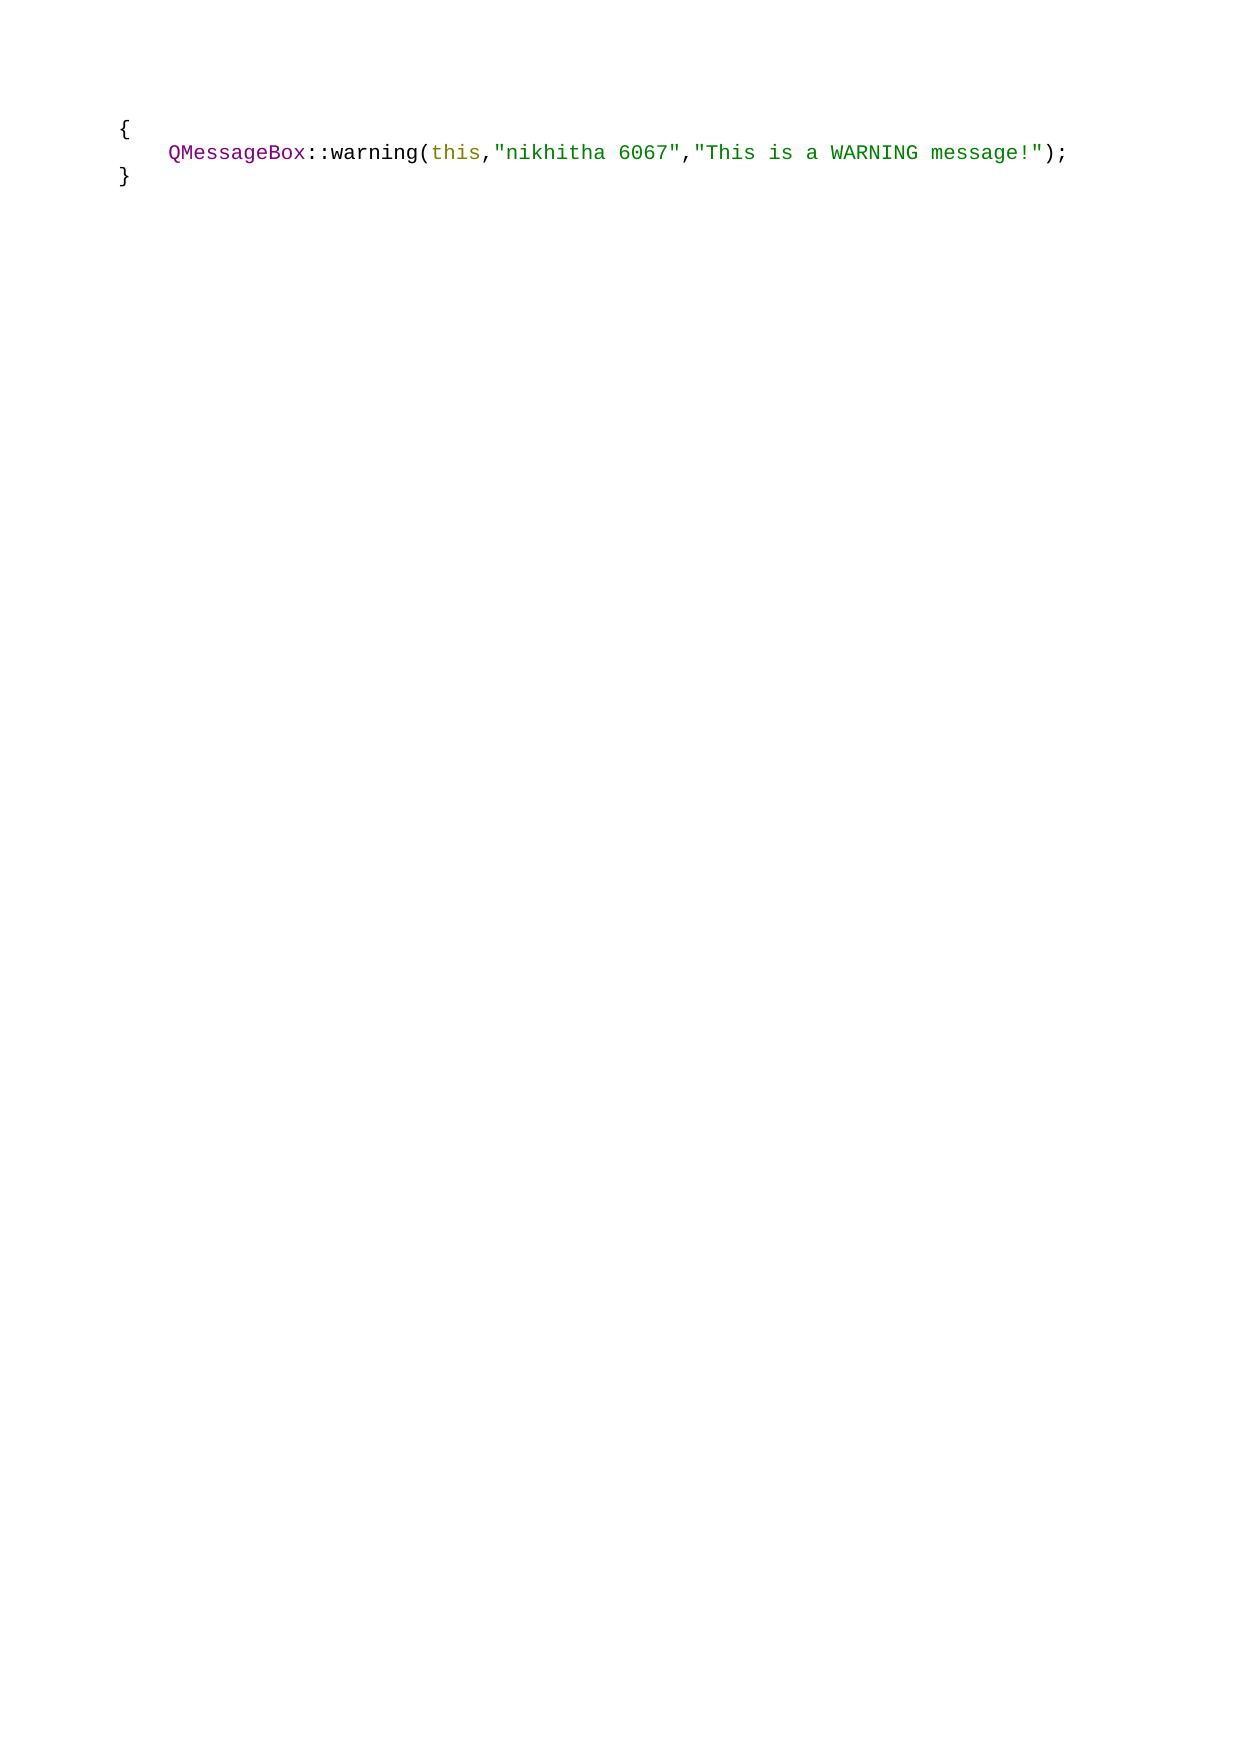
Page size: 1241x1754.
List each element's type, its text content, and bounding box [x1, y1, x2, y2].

text } [118, 165, 1122, 189]
text { [118, 118, 1122, 142]
text QMessageBox::warning(this,"nikhitha 6067","This is a WARNING message!"); [118, 142, 1122, 165]
